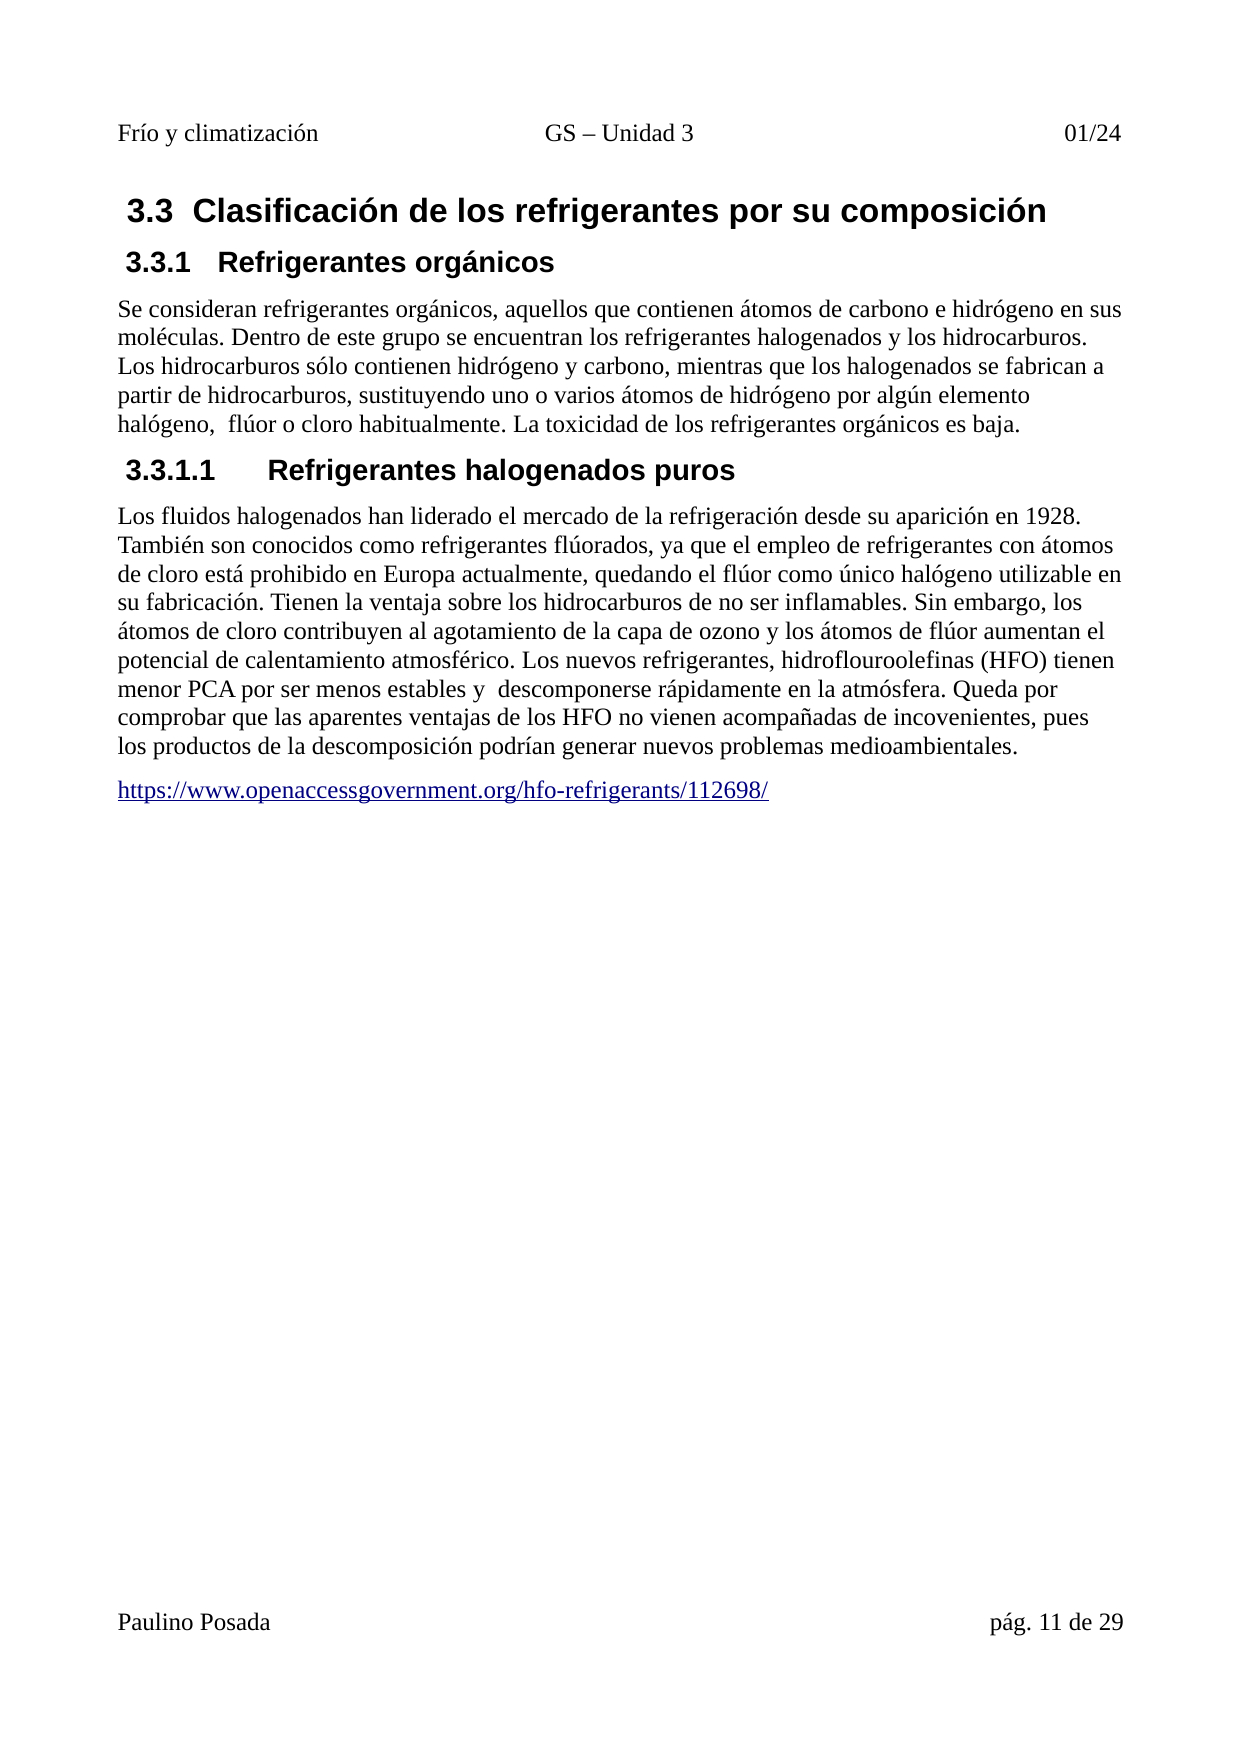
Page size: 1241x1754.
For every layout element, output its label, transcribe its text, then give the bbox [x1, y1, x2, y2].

text Se consideran refrigerantes orgánicos, aquellos que contienen átomos de carbono e hidrógeno en sus moléculas. Dentro de este grupo se encuentran los refrigerantes halogenados y los hidrocarburos. Los hidrocarburos sólo contienen hidrógeno y carbono, mientras que los halogenados se fabrican a partir de hidrocarburos, sustituyendo uno o varios átomos de hidrógeno por algún elemento halógeno, flúor o cloro habitualmente. La toxicidad de los refrigerantes orgánicos es baja. [117, 294, 1123, 437]
subtitle Refrigerantes orgánicos [117, 245, 1123, 279]
text https://www.openaccessgovernment.org/hfo-refrigerants/112698/ [117, 775, 1123, 804]
text Los fluidos halogenados han liderado el mercado de la refrigeración desde su aparición en 1928. También son conocidos como refrigerantes flúorados, ya que el empleo de refrigerantes con átomos de cloro está prohibido en Europa actualmente, quedando el flúor como único halógeno utilizable en su fabricación. Tienen la ventaja sobre los hidrocarburos de no ser inflamables. Sin embargo, los átomos de cloro contribuyen al agotamiento de la capa de ozono y los átomos de flúor aumentan el potencial de calentamiento atmosférico. Los nuevos refrigerantes, hidroflouroolefinas (HFO) tienen menor PCA por ser menos estables y descomponerse rápidamente en la atmósfera. Queda por comprobar que las aparentes ventajas de los HFO no vienen acompañadas de incovenientes, pues los productos de la descomposición podrían generar nuevos problemas medioambientales. [117, 501, 1123, 760]
subtitle Clasificación de los refrigerantes por su composición [117, 191, 1123, 230]
subtitle Refrigerantes halogenados puros [117, 452, 1123, 486]
